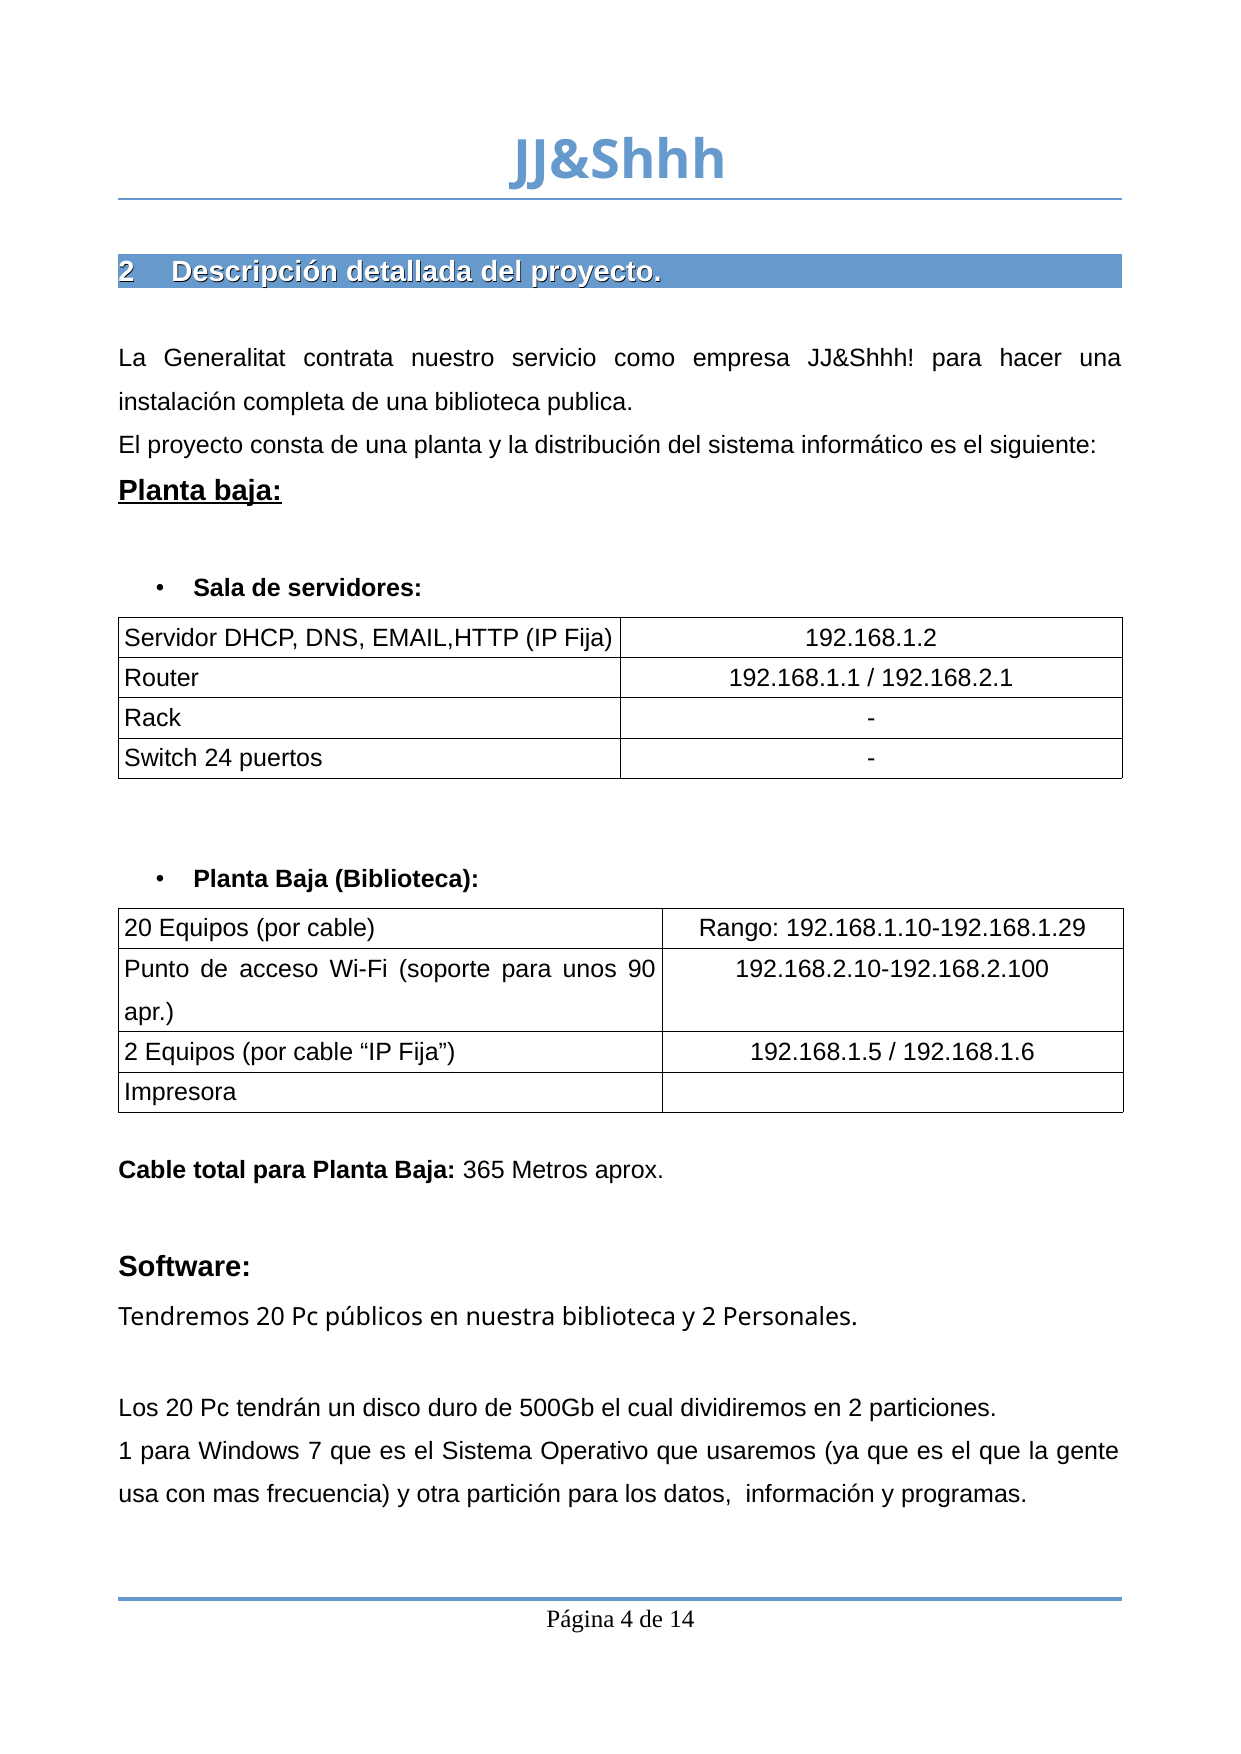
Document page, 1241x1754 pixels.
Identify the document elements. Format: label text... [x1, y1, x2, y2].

table_header Servidor DHCP, DNS, EMAIL,HTTP (IP Fija) [119, 618, 620, 657]
table_header 20 Equipos (por cable) [119, 909, 662, 948]
table_header 192.168.1.2 [621, 618, 1122, 657]
table_cell - [621, 698, 1122, 738]
table_cell 192.168.1.5 / 192.168.1.6 [663, 1032, 1123, 1072]
text Planta baja: [118, 473, 1122, 506]
table_cell [663, 1073, 1123, 1112]
text Cable total para Planta Baja: 365 Metros aprox. [118, 1155, 1122, 1184]
table_cell Router [119, 658, 620, 697]
table_header Rango: 192.168.1.10-192.168.1.29 [663, 909, 1123, 948]
table_cell Impresora [119, 1073, 662, 1112]
table_cell Punto de acceso Wi-Fi (soporte para unos 90 apr.) [119, 949, 662, 1031]
table_cell Switch 24 puertos [119, 739, 620, 778]
text Los 20 Pc tendrán un disco duro de 500Gb el cual dividiremos en 2 particiones. [118, 1393, 1122, 1422]
text 1 para Windows 7 que es el Sistema Operativo que usaremos (ya que es el que la gente usa con mas frecuencia) y otra partición para los datos, información y programas. [118, 1436, 1122, 1508]
table_cell 192.168.2.10-192.168.2.100 [663, 949, 1123, 1031]
table_cell Rack [119, 698, 620, 738]
text Software: [118, 1248, 1122, 1282]
subtitle Descripción detallada del proyecto. [118, 254, 1122, 288]
list Planta Baja (Biblioteca): [156, 864, 1122, 893]
text El proyecto consta de una planta y la distribución del sistema informático es el siguiente: [118, 430, 1122, 458]
text La Generalitat contrata nuestro servicio como empresa JJ&Shhh! para hacer una instalación completa de una biblioteca publica. [118, 343, 1122, 415]
table_cell - [621, 739, 1122, 778]
list Sala de servidores: [156, 573, 1122, 602]
table_cell 2 Equipos (por cable “IP Fija”) [119, 1032, 662, 1072]
table_cell 192.168.1.1 / 192.168.2.1 [621, 658, 1122, 697]
text Tendremos 20 Pc públicos en nuestra biblioteca y 2 Personales. [118, 1299, 1122, 1333]
